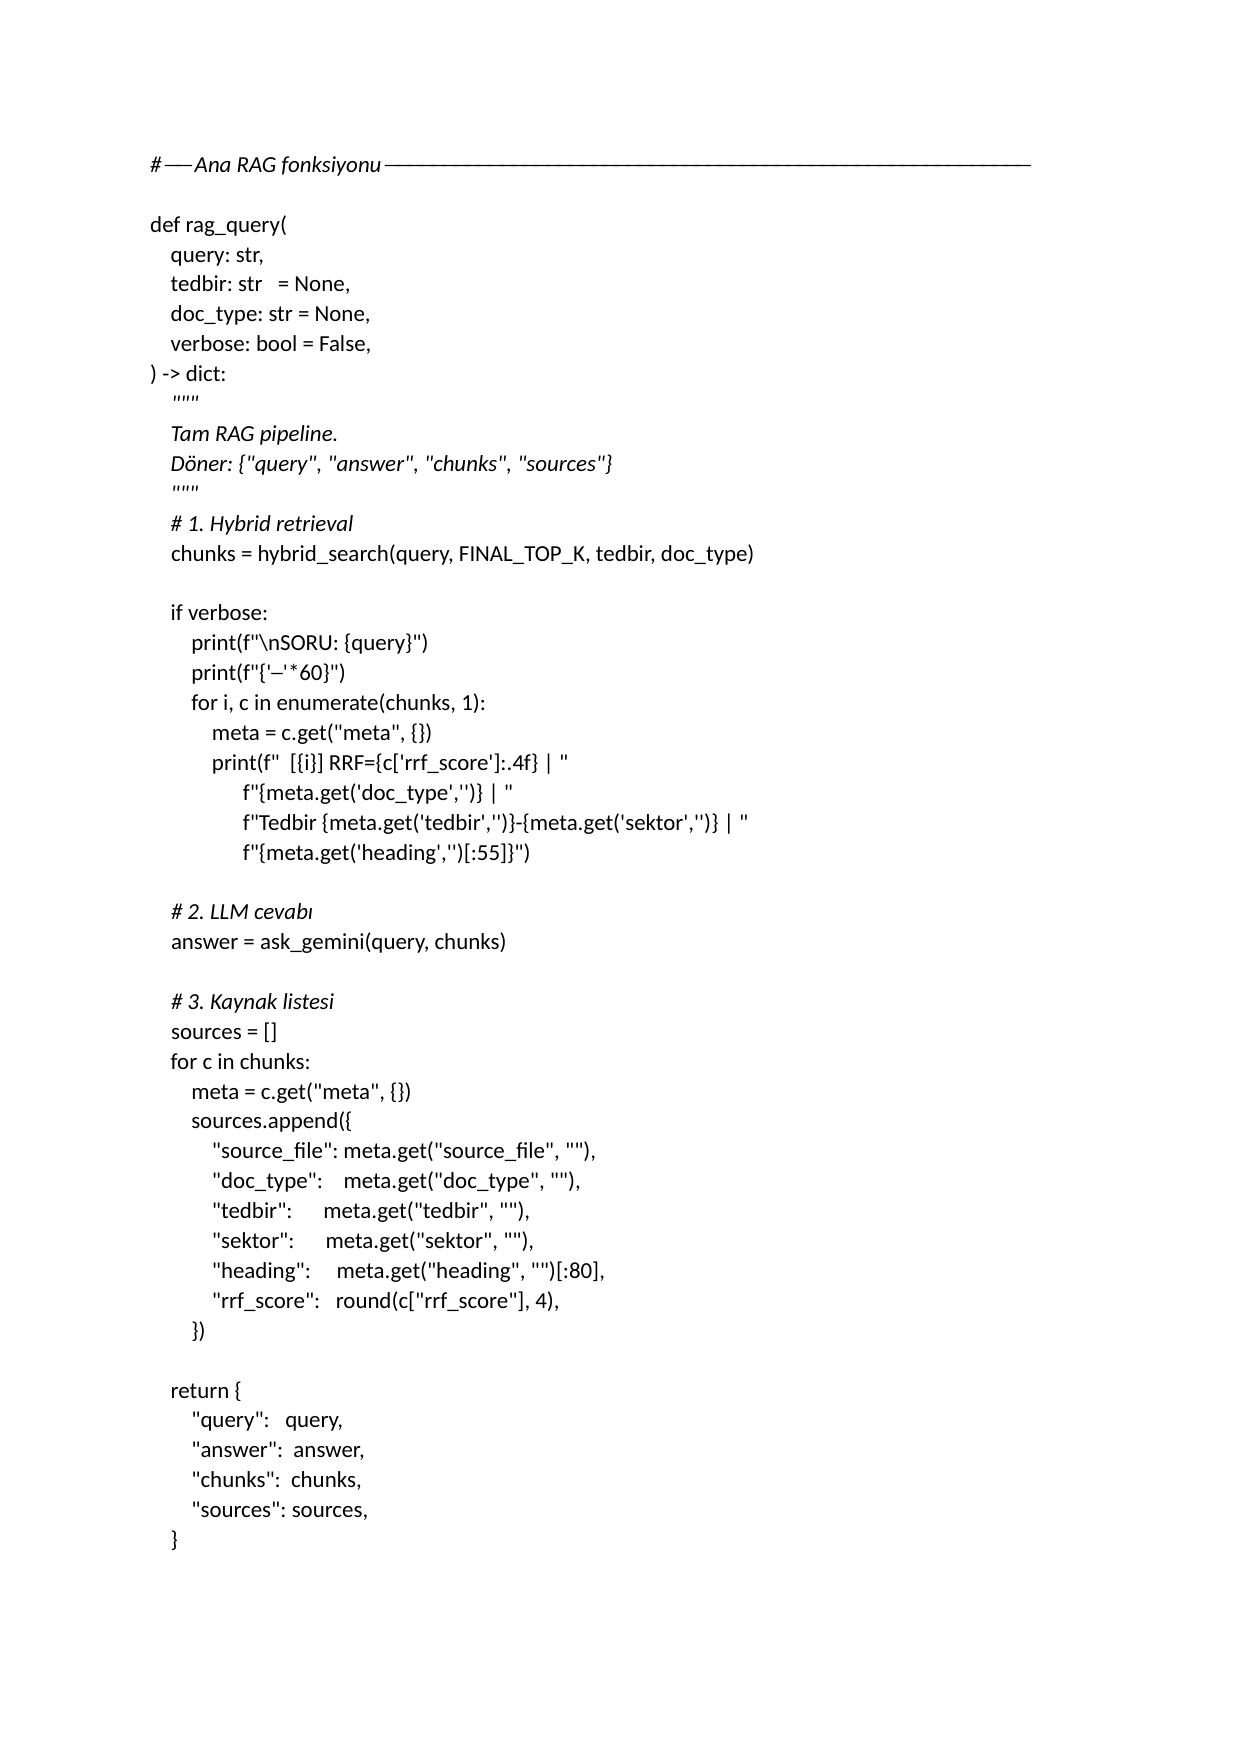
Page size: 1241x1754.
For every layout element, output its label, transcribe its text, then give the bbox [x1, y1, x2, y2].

text # ── Ana RAG fonksiyonu ──────────────────────────────────────────────────────── def rag_query( query: str, tedbir: str = None, doc_type: str = None, verbose: bool = False, ) -> dict: """ Tam RAG pipeline. Döner: {"query", "answer", "chunks", "sources"} """ # 1. Hybrid retrieval chunks = hybrid_search(query, FINAL_TOP_K, tedbir, doc_type) if verbose: print(f"\nSORU: {query}") print(f"{'─'*60}") for i, c in enumerate(chunks, 1): meta = c.get("meta", {}) print(f" [{i}] RRF={c['rrf_score']:.4f} | " f"{meta.get('doc_type','')} | " f"Tedbir {meta.get('tedbir','')}-{meta.get('sektor','')} | " f"{meta.get('heading','')[:55]}") # 2. LLM cevabı answer = ask_gemini(query, chunks) # 3. Kaynak listesi sources = [] for c in chunks: meta = c.get("meta", {}) sources.append({ "source_file": meta.get("source_file", ""), "doc_type": meta.get("doc_type", ""), "tedbir": meta.get("tedbir", ""), "sektor": meta.get("sektor", ""), "heading": meta.get("heading", "")[:80], "rrf_score": round(c["rrf_score"], 4), }) return { "query": query, "answer": answer, "chunks": chunks, "sources": sources, } [150, 150, 1090, 1583]
